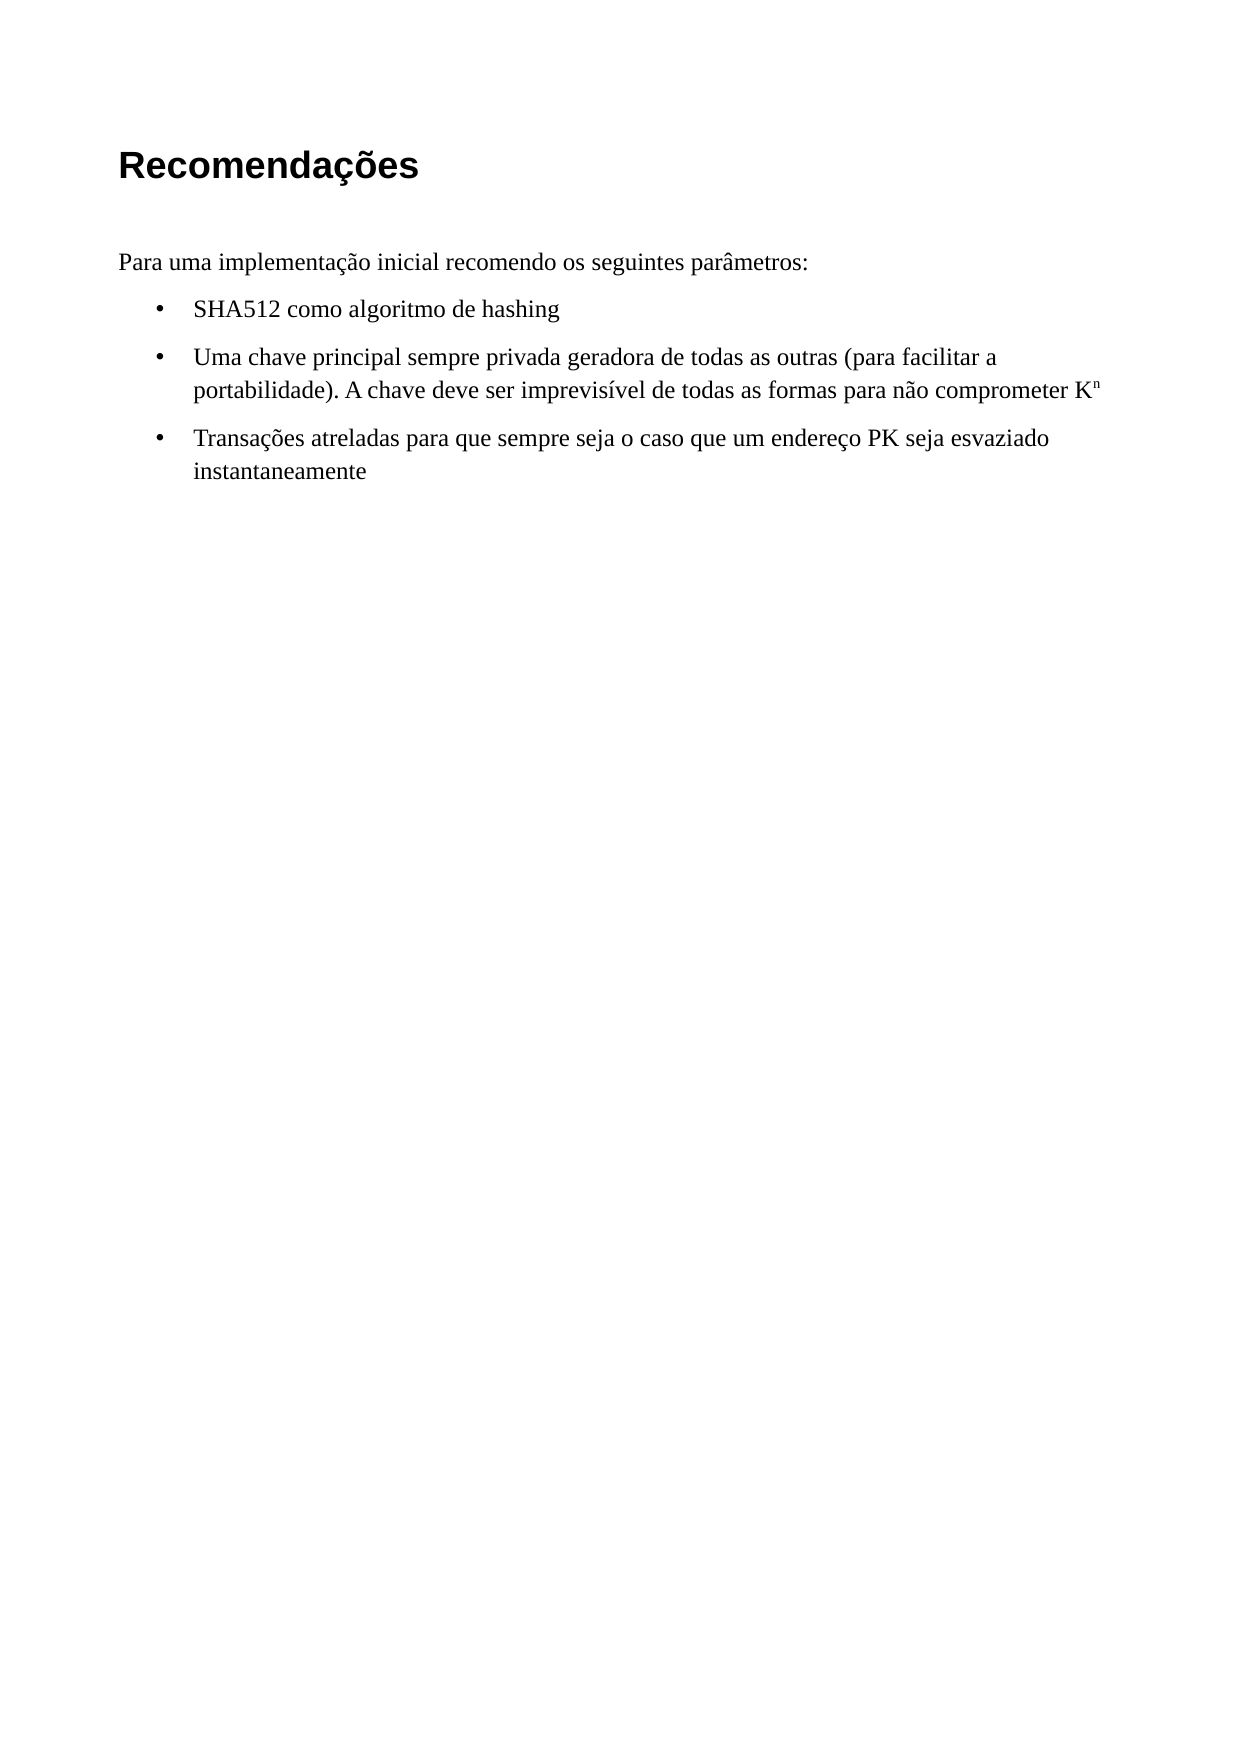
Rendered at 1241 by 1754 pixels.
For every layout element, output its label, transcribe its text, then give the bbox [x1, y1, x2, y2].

list Transações atreladas para que sempre seja o caso que um endereço PK seja esvaziado instantaneamente [156, 423, 1122, 484]
subtitle Recomendações [118, 143, 1122, 187]
list SHA512 como algoritmo de hashing [156, 294, 1122, 323]
text Para uma implementação inicial recomendo os seguintes parâmetros: [118, 247, 1122, 276]
list Uma chave principal sempre privada geradora de todas as outras (para facilitar a portabilidade). A chave deve ser imprevisível de todas as formas para não comprometer Kn [156, 342, 1122, 404]
